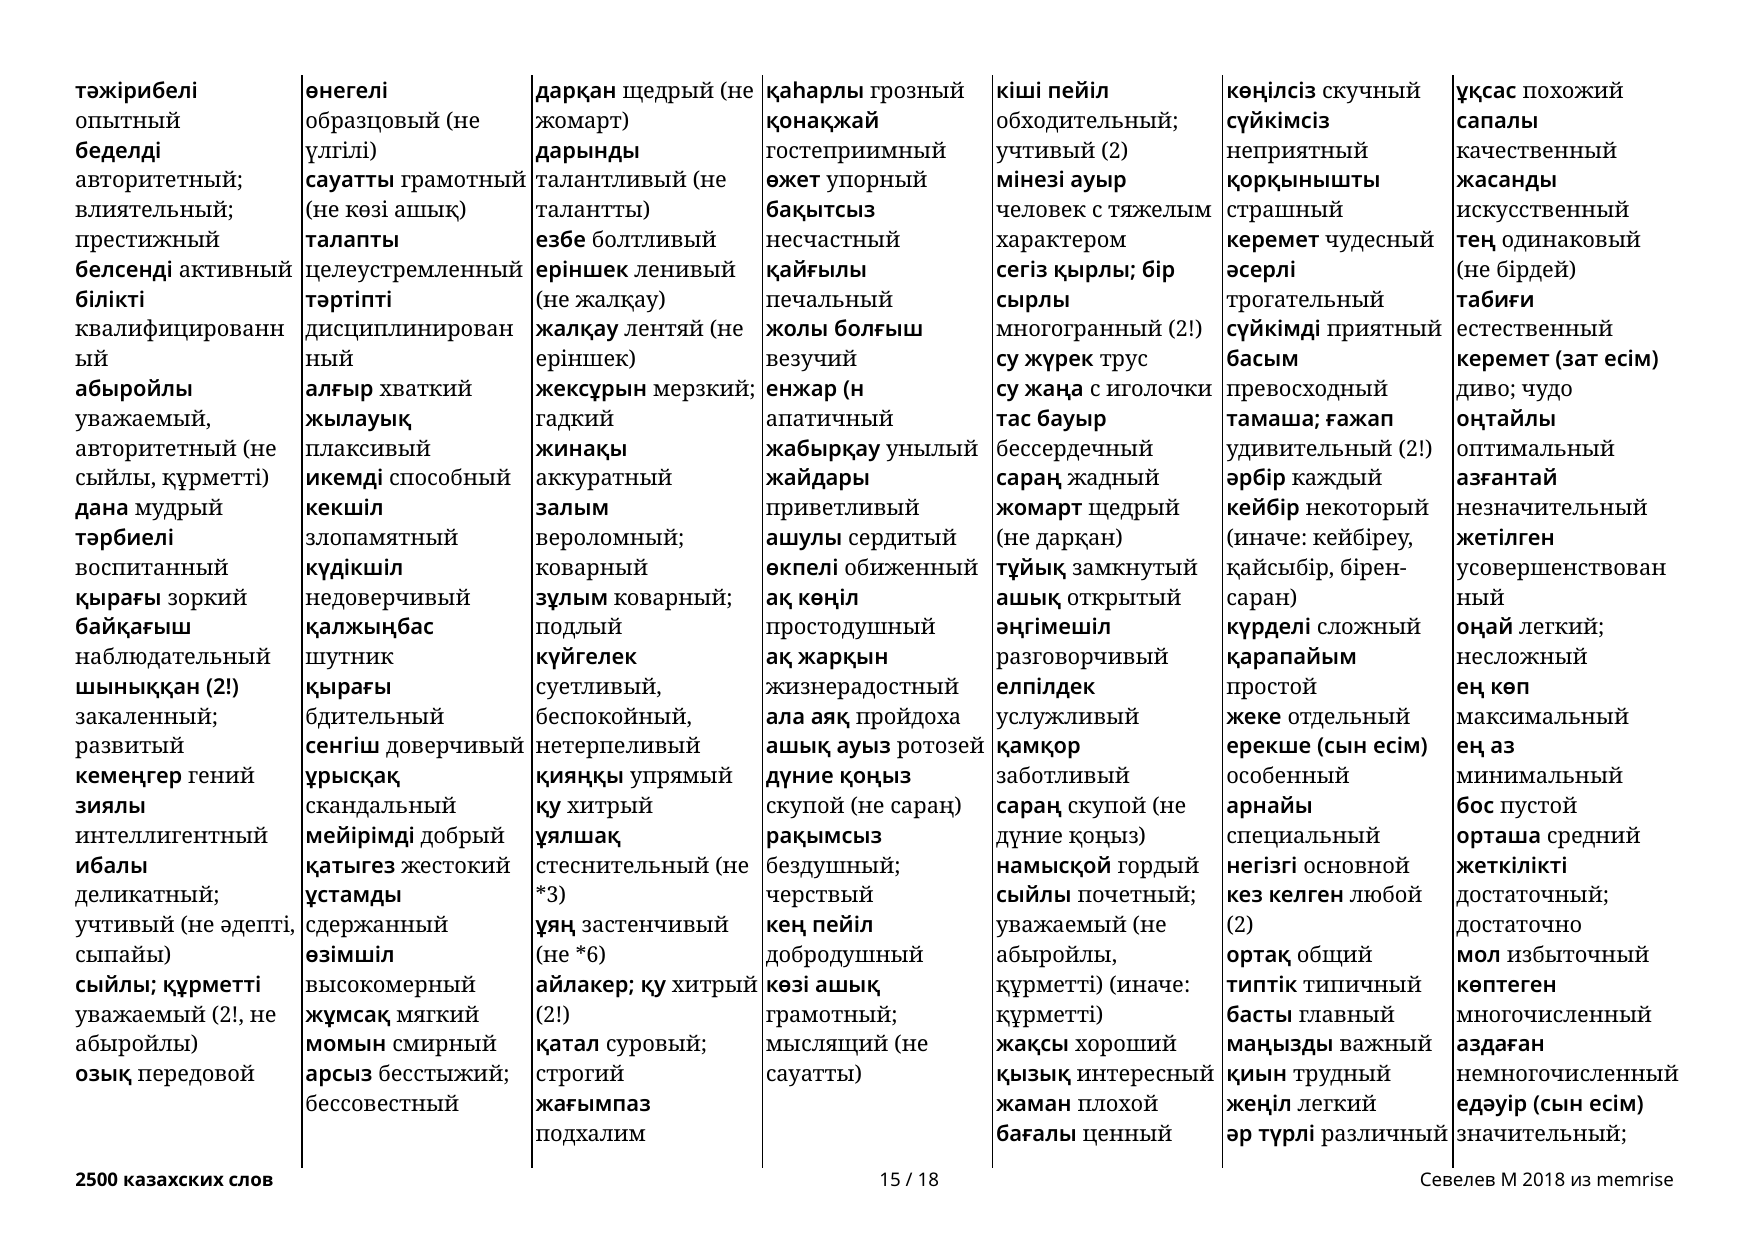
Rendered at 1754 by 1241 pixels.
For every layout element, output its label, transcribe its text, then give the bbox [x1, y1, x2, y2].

text жексұрын мерзкий; гадкий [535, 373, 758, 432]
text өзімшіл высокомерный [305, 939, 528, 998]
text негізгі основной [1226, 849, 1449, 879]
text кіші пейіл обходительный; учтивый (2) [996, 75, 1218, 164]
text еріншек ленивый (не жалқау) [535, 254, 758, 313]
text қу хитрый [535, 790, 758, 820]
text жеке отдельный [1226, 701, 1449, 730]
text қорқынышты страшный [1226, 164, 1449, 224]
text кең пейіл добродушный [766, 909, 988, 969]
text сауатты грамотный (не көзі ашық) [305, 164, 528, 224]
text қызық интересный [996, 1058, 1218, 1088]
text жинақы аккуратный [535, 432, 758, 492]
text азғантай незначительный [1456, 462, 1679, 522]
text күйгелек суетливый, беспокойный, нетерпеливый [535, 641, 758, 760]
text сегіз қырлы; бір сырлы многогранный (2!) [996, 254, 1218, 343]
text рақымсыз бездушный; черствый [766, 820, 988, 909]
text сыйлы; құрметті уважаемый (2!, не абыройлы) [75, 969, 298, 1058]
text тәжірибелі опытный [75, 75, 298, 134]
text ақ көңіл простодушный [766, 581, 988, 641]
text ұстамды сдержанный [305, 879, 528, 939]
text бағалы ценный [996, 1118, 1218, 1147]
text қарапайым простой [1226, 641, 1449, 701]
text әр түрлі различный [1226, 1118, 1449, 1147]
text су жүрек трус [996, 343, 1218, 373]
text сүйкімді приятный [1226, 313, 1449, 343]
text сенгіш доверчивый [305, 730, 528, 760]
text ала аяқ пройдоха [766, 701, 988, 730]
text басты главный [1226, 998, 1449, 1028]
text қонақжай гостеприимный [766, 105, 988, 164]
text мейірімді добрый [305, 820, 528, 849]
text күдікшіл недоверчивый [305, 552, 528, 611]
text белсенді активный [75, 254, 298, 283]
text кекшіл злопамятный [305, 492, 528, 552]
text су жаңа с иголочки [996, 373, 1218, 403]
text дүние қоңыз скупой (не сараң) [766, 760, 988, 820]
text жолы болғыш везучий [766, 313, 988, 373]
text тамаша; ғажап удивительный (2!) [1226, 403, 1449, 462]
text қаһарлы грозный [766, 75, 988, 105]
text көптеген многочисленный [1456, 969, 1679, 1028]
text арсыз бесстыжий; бессовестный [305, 1058, 528, 1118]
text ашық открытый [996, 581, 1218, 611]
text қиын трудный [1226, 1058, 1449, 1088]
text сараң жадный [996, 462, 1218, 492]
text байқағыш наблюдательный [75, 611, 298, 671]
text ұяң застенчивый (не *6) [535, 909, 758, 969]
text тәрбиелі воспитанный [75, 522, 298, 581]
text едәуір (сын есім) значительный; [1456, 1088, 1679, 1147]
text ең аз минимальный [1456, 730, 1679, 790]
text шыныққан (2!) закаленный; развитый [75, 671, 298, 760]
text ең көп максимальный [1456, 671, 1679, 730]
text сыйлы почетный; уважаемый (не абыройлы, құрметті) (иначе: құрметті) [996, 879, 1218, 1028]
text енжар (н апатичный [766, 373, 988, 432]
text озық передовой [75, 1058, 298, 1088]
text аздаған немногочисленный [1456, 1028, 1679, 1088]
text табиғи естественный [1456, 283, 1679, 343]
text жұмсақ мягкий [305, 998, 528, 1028]
text жасанды искусственный [1456, 164, 1679, 224]
text икемді способный [305, 462, 528, 492]
text басым превосходный [1226, 343, 1449, 403]
text мінезі ауыр человек с тяжелым характером [996, 164, 1218, 254]
text ашық ауыз ротозей [766, 730, 988, 760]
text керемет (зат есім) диво; чудо [1456, 343, 1679, 403]
text ұқсас похожий [1456, 75, 1679, 105]
text ашулы сердитый [766, 522, 988, 552]
text ерекше (сын есім) особенный [1226, 730, 1449, 790]
text қатыгез жестокий [305, 849, 528, 879]
text ақ жарқын жизнерадостный [766, 641, 988, 701]
text жаман плохой [996, 1088, 1218, 1118]
text қырағы бдительный [305, 671, 528, 730]
text оңай легкий; несложный [1456, 611, 1679, 671]
text әрбір каждый [1226, 462, 1449, 492]
text жеңіл легкий [1226, 1088, 1449, 1118]
text жеткілікті достаточный; достаточно [1456, 849, 1679, 939]
text сүйкімсіз неприятный [1226, 105, 1449, 164]
text дана мудрый [75, 492, 298, 522]
text дарқан щедрый (не жомарт) [535, 75, 758, 134]
text қайғылы печальный [766, 254, 988, 313]
text кейбір некоторый (иначе: кейбіреу, қайсыбір, бірен-саран) [1226, 492, 1449, 611]
text тәртіпті дисциплинированный [305, 283, 528, 373]
text өкпелі обиженный [766, 552, 988, 581]
text маңызды важный [1226, 1028, 1449, 1058]
text әсерлі трогательный [1226, 254, 1449, 313]
text момын смирный [305, 1028, 528, 1058]
text орташа средний [1456, 820, 1679, 849]
text ортақ общий [1226, 939, 1449, 969]
text оңтайлы оптимальный [1456, 403, 1679, 462]
text езбе болтливый [535, 224, 758, 254]
text зиялы интеллигентный [75, 790, 298, 849]
text кез келген любой (2) [1226, 879, 1449, 939]
text ибалы деликатный; учтивый (не әдепті, сыпайы) [75, 849, 298, 969]
text тас бауыр бессердечный [996, 403, 1218, 462]
text намысқой гордый [996, 849, 1218, 879]
text сараң скупой (не дүние қоңыз) [996, 790, 1218, 849]
text әңгімешіл разговорчивый [996, 611, 1218, 671]
text кемеңгер гений [75, 760, 298, 790]
text жомарт щедрый (не дарқан) [996, 492, 1218, 552]
text сапалы качественный [1456, 105, 1679, 164]
text беделді авторитетный; влиятельный; престижный [75, 134, 298, 254]
text айлакер; қу хитрый (2!) [535, 969, 758, 1028]
text дарынды талантливый (не талантты) [535, 134, 758, 224]
text абыройлы уважаемый, авторитетный (не сыйлы, құрметті) [75, 373, 298, 492]
text жылауық плаксивый [305, 403, 528, 462]
text талапты целеустремленный [305, 224, 528, 283]
text бақытсыз несчастный [766, 194, 988, 254]
text керемет чудесный [1226, 224, 1449, 254]
text көзі ашық грамотный; мыслящий (не сауатты) [766, 969, 988, 1088]
text күрделі сложный [1226, 611, 1449, 641]
text жалқау лентяй (не еріншек) [535, 313, 758, 373]
text өжет упорный [766, 164, 988, 194]
text тең одинаковый (не бірдей) [1456, 224, 1679, 283]
text мол избыточный [1456, 939, 1679, 969]
text қатал суровый; строгий [535, 1028, 758, 1088]
text ұрысқақ скандальный [305, 760, 528, 820]
text қамқор заботливый [996, 730, 1218, 790]
text қалжыңбас шутник [305, 611, 528, 671]
text жақсы хороший [996, 1028, 1218, 1058]
text өнегелі образцовый (не үлгілі) [305, 75, 528, 164]
text білікті квалифицированный [75, 283, 298, 373]
text бос пустой [1456, 790, 1679, 820]
text жағымпаз подхалим [535, 1088, 758, 1147]
text жабырқау унылый [766, 432, 988, 462]
text елпілдек услужливый [996, 671, 1218, 730]
text қияңқы упрямый [535, 760, 758, 790]
text қырағы зоркий [75, 581, 298, 611]
text зұлым коварный; подлый [535, 581, 758, 641]
text арнайы специальный [1226, 790, 1449, 849]
text тұйық замкнутый [996, 552, 1218, 581]
text типтік типичный [1226, 969, 1449, 998]
text көңілсіз скучный [1226, 75, 1449, 105]
text жетілген усовершенствованный [1456, 522, 1679, 611]
text алғыр хваткий [305, 373, 528, 403]
text жайдары приветливый [766, 462, 988, 522]
text ұялшақ стеснительный (не *3) [535, 820, 758, 909]
text залым вероломный; коварный [535, 492, 758, 581]
